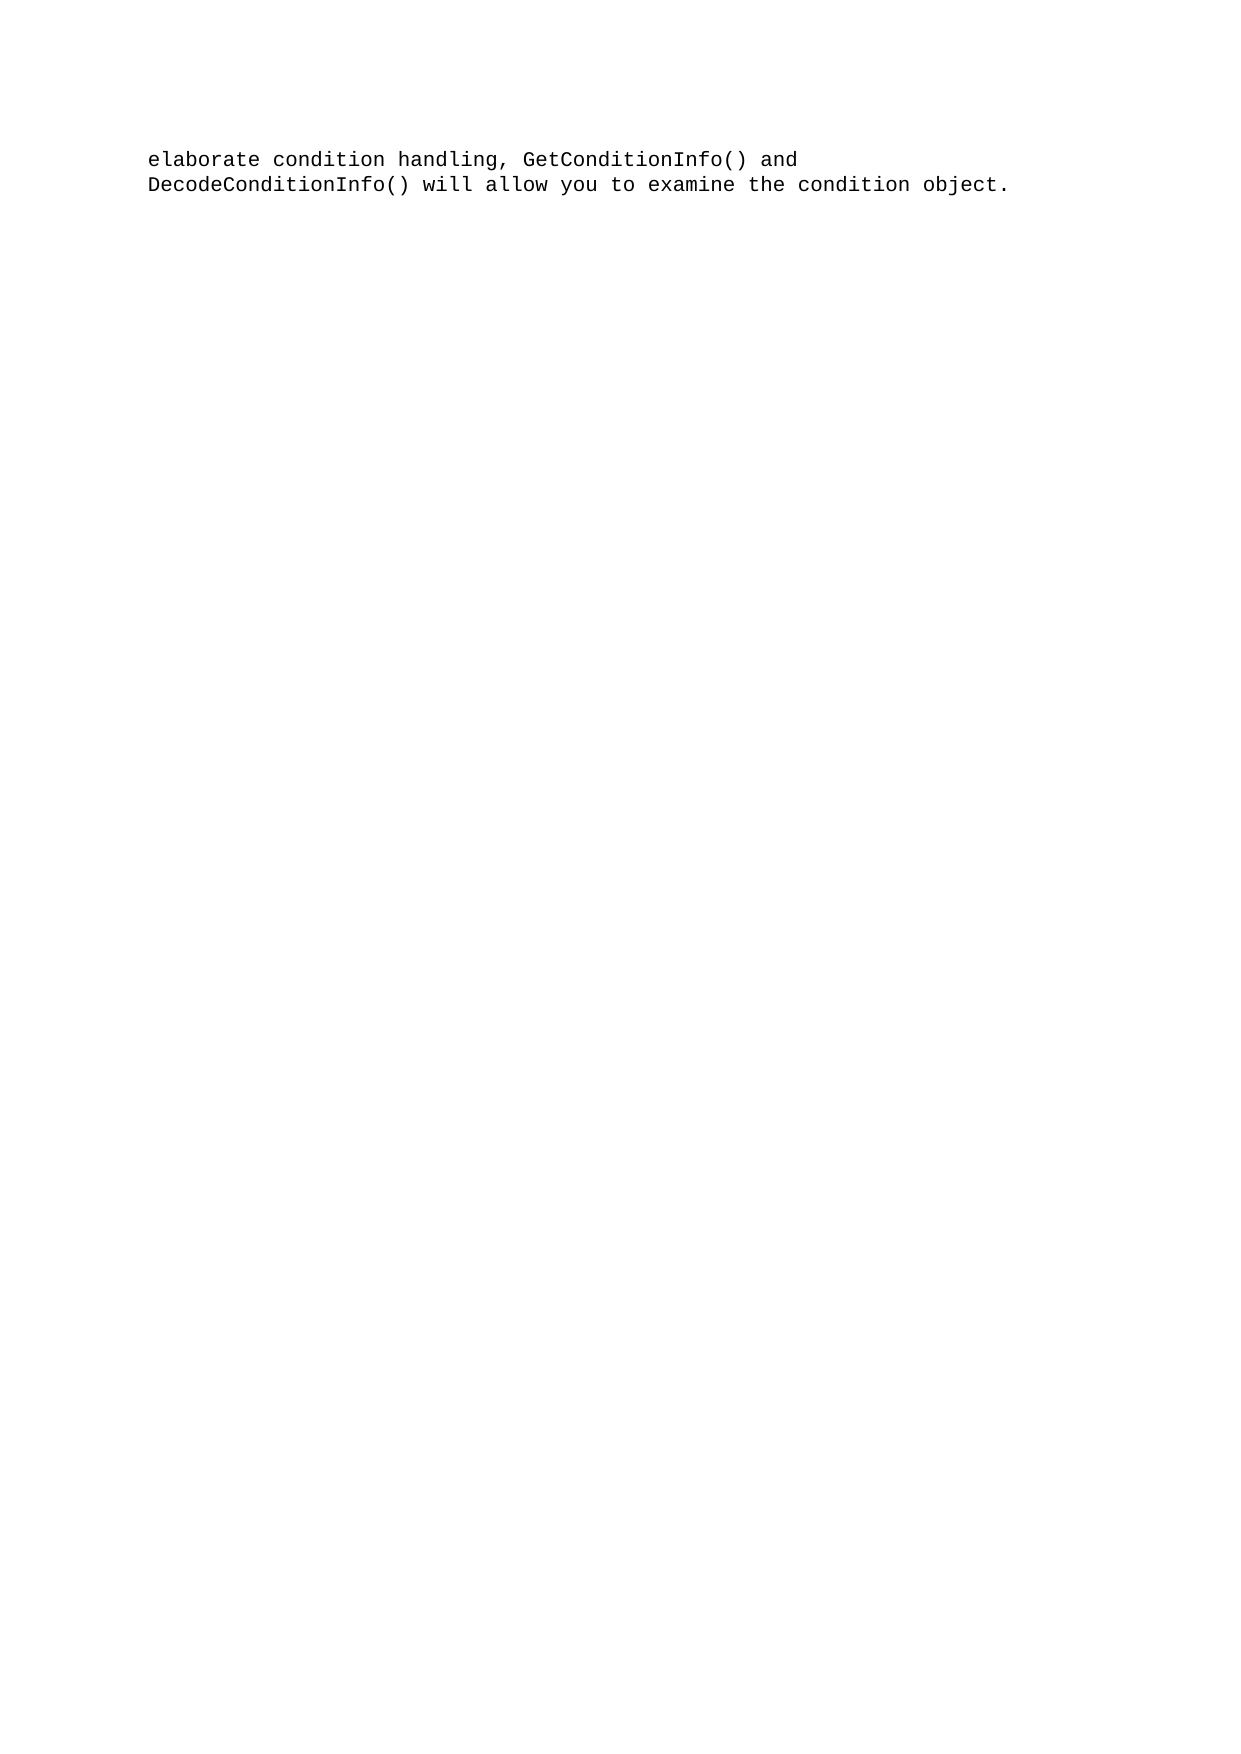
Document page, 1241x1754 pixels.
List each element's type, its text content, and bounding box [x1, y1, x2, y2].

text elaborate condition handling, GetConditionInfo() and [148, 148, 1093, 173]
text DecodeConditionInfo() will allow you to examine the condition object. [148, 173, 1093, 198]
